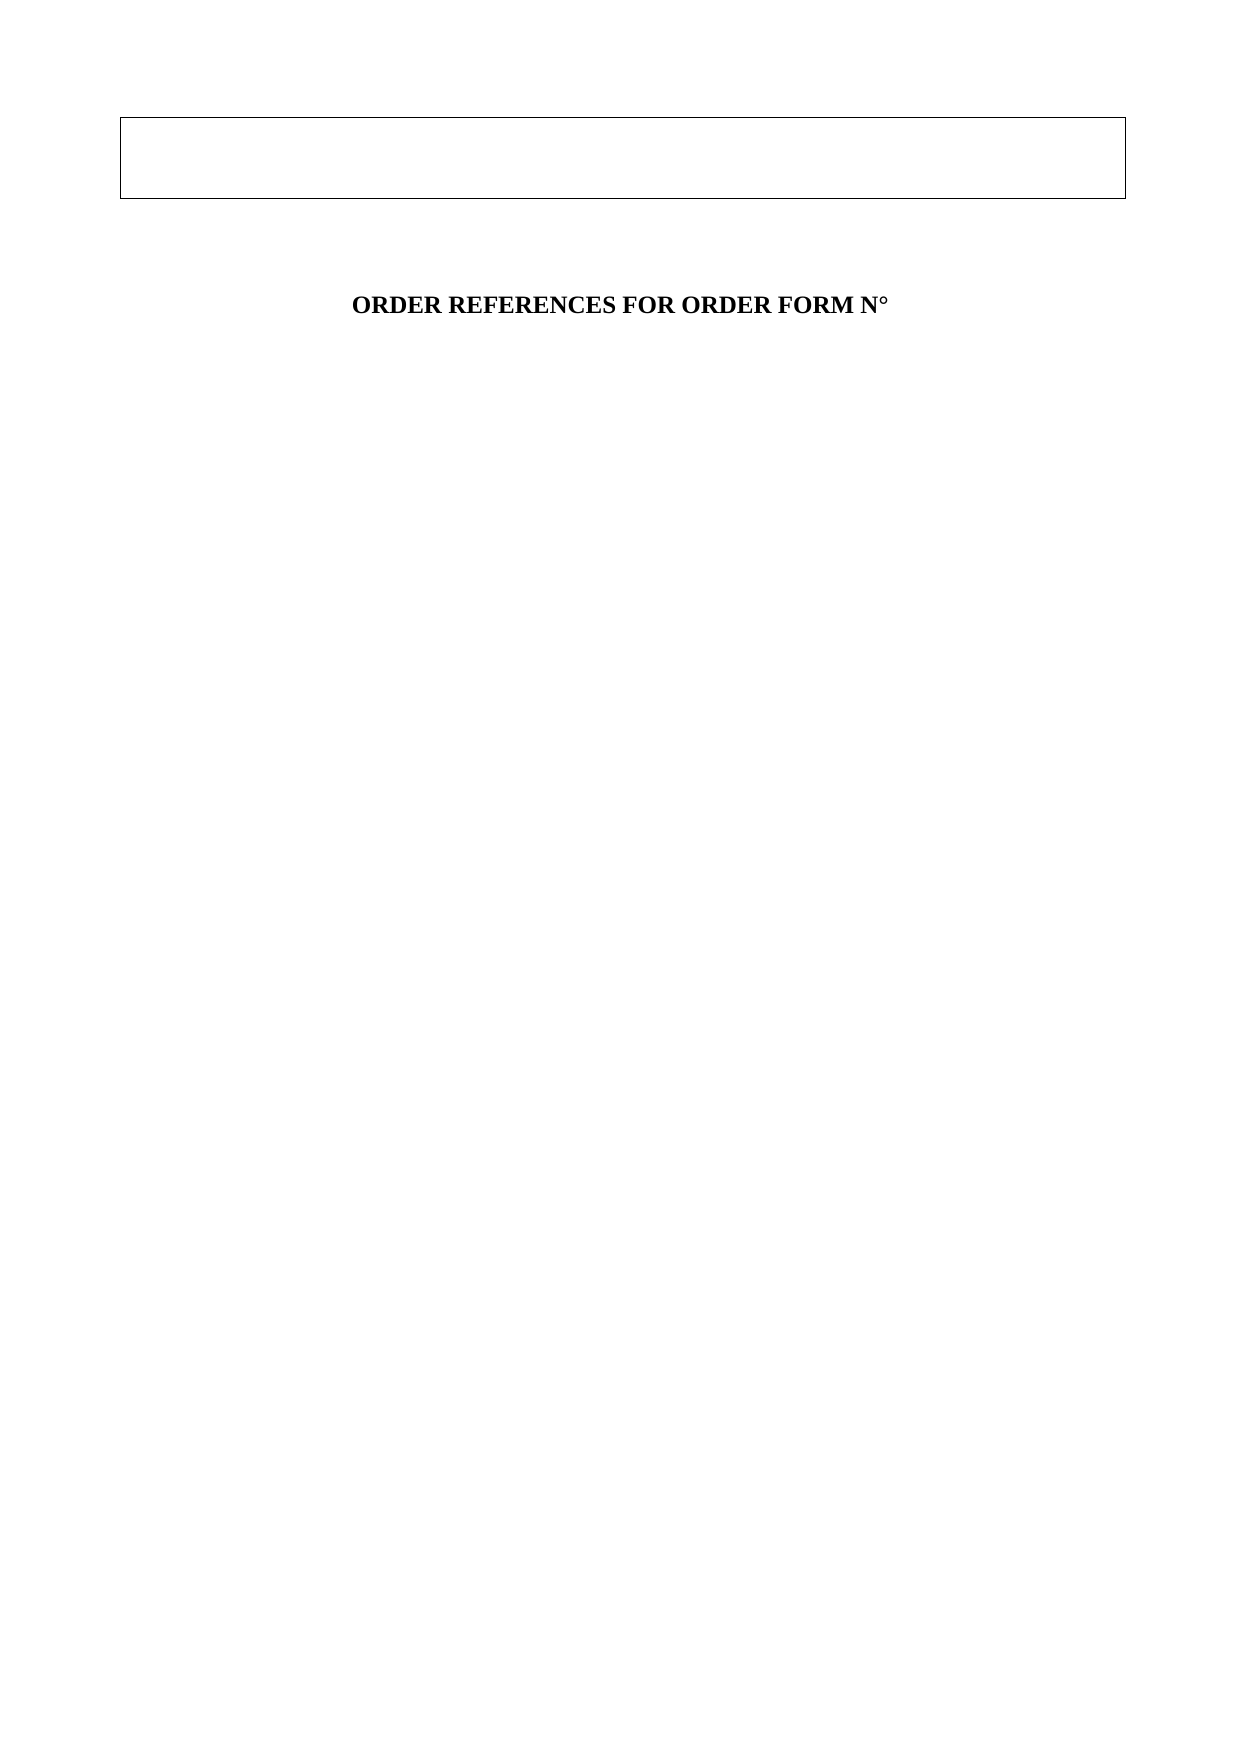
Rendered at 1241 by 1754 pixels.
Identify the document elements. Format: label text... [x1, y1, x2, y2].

text ORDER REFERENCES FOR ORDER FORM N° [118, 291, 1122, 319]
